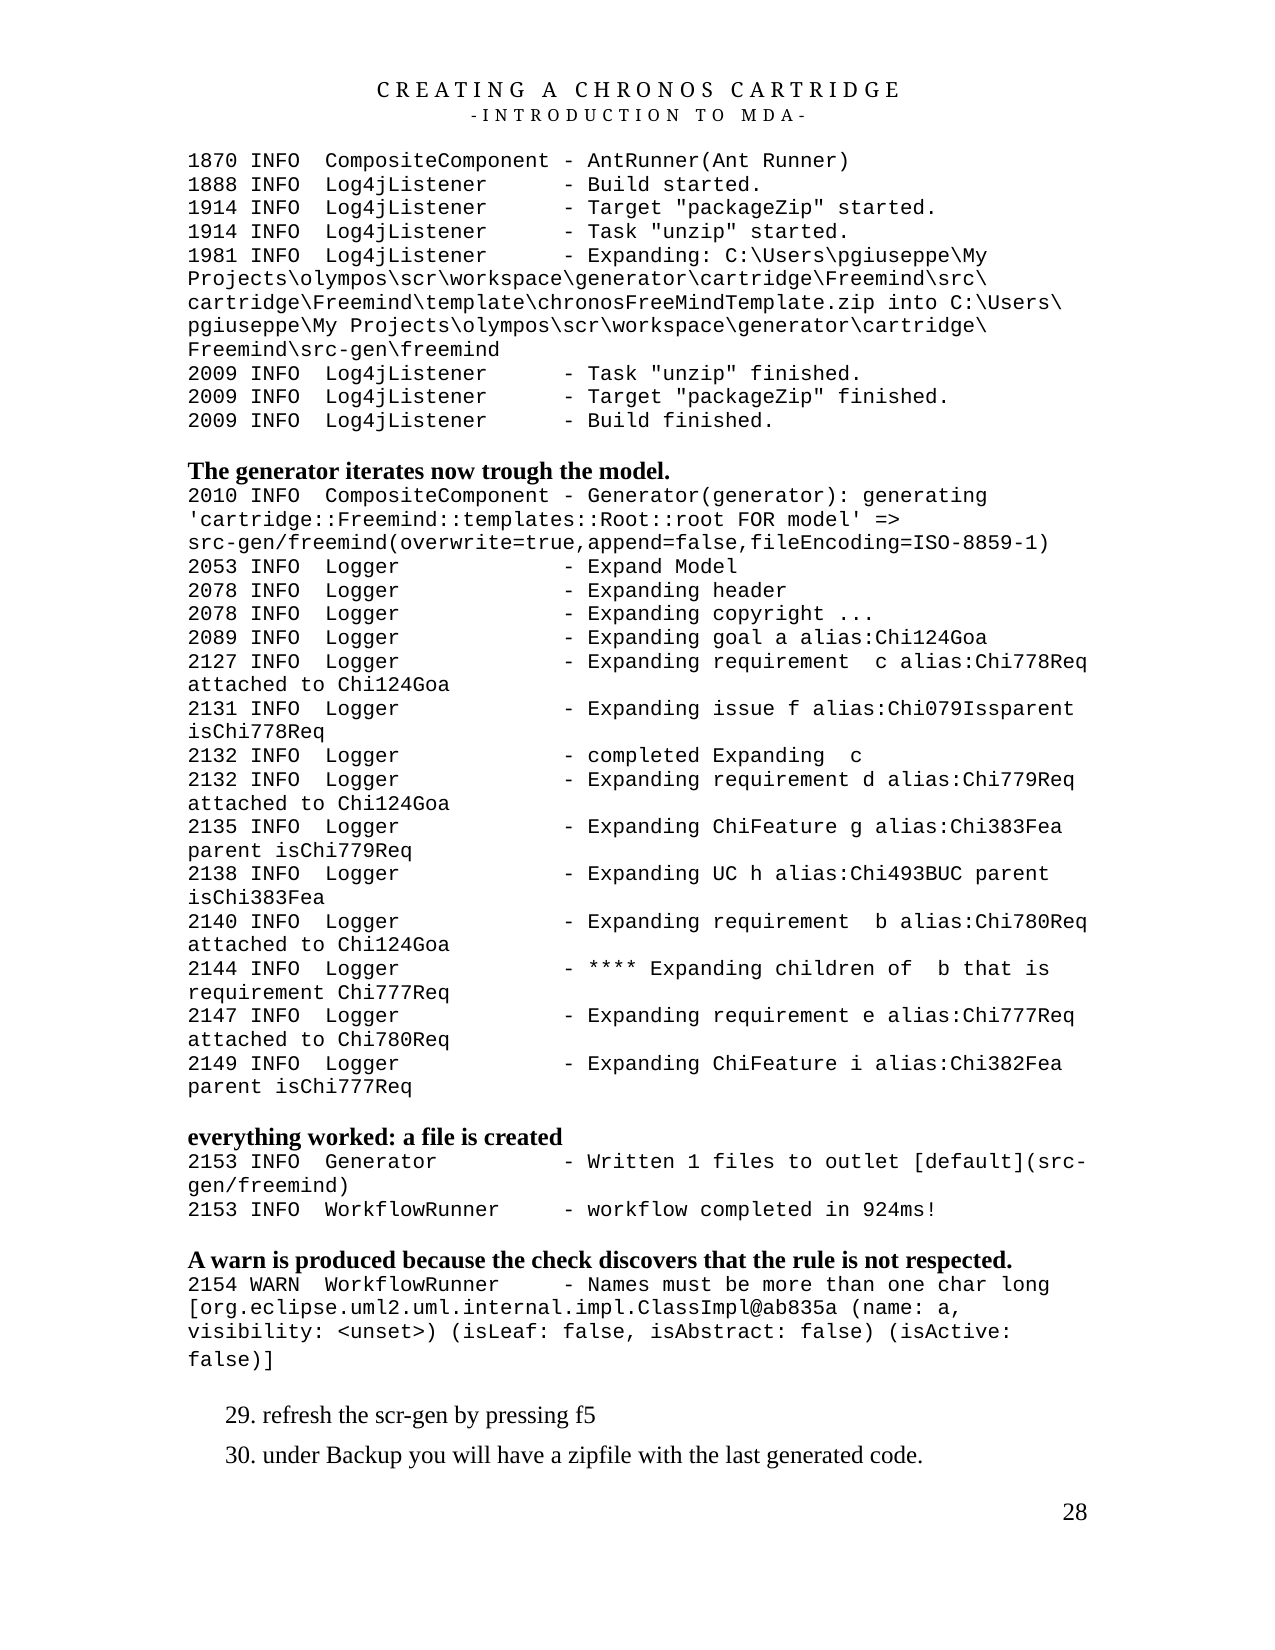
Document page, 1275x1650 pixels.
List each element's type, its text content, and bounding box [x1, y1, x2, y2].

text 2154 WARN WorkflowRunner - Names must be more than one char long [org.eclipse.uml2.uml.internal.impl.ClassImpl@ab835a (name: a, visibility: <unset>) (isLeaf: false, isAbstract: false) (isActive: false)] [187, 1273, 1087, 1401]
text 2010 INFO CompositeComponent - Generator(generator): generating 'cartridge::Freemind::templates::Root::root FOR model' => src-gen/freemind(overwrite=true,append=false,fileEncoding=ISO-8859-1) [187, 485, 1087, 556]
text 1914 INFO Log4jListener - Target "packageZip" started. [187, 197, 1087, 221]
text The generator iterates now trough the model. [187, 457, 1087, 485]
text 2131 INFO Logger - Expanding issue f alias:Chi079Issparent isChi778Req [187, 698, 1087, 745]
text 2009 INFO Log4jListener - Build finished. [187, 410, 1087, 434]
text 2078 INFO Logger - Expanding copyright ... [187, 603, 1087, 627]
text 2138 INFO Logger - Expanding UC h alias:Chi493BUC parent isChi383Fea [187, 863, 1087, 911]
text 2009 INFO Log4jListener - Task "unzip" finished. [187, 363, 1087, 386]
list refresh the scr-gen by pressing f5 [225, 1401, 1087, 1428]
text 2153 INFO WorkflowRunner - workflow completed in 924ms! [187, 1198, 1087, 1222]
text 1888 INFO Log4jListener - Build started. [187, 174, 1087, 197]
text 2153 INFO Generator - Written 1 files to outlet [default](src-gen/freemind) [187, 1151, 1087, 1198]
text 2053 INFO Logger - Expand Model [187, 556, 1087, 580]
text 2009 INFO Log4jListener - Target "packageZip" finished. [187, 386, 1087, 410]
text 2147 INFO Logger - Expanding requirement e alias:Chi777Req attached to Chi780Req [187, 1005, 1087, 1053]
text 2089 INFO Logger - Expanding goal a alias:Chi124Goa [187, 627, 1087, 651]
text 2132 INFO Logger - Expanding requirement d alias:Chi779Req attached to Chi124Goa [187, 769, 1087, 816]
text 2078 INFO Logger - Expanding header [187, 580, 1087, 603]
text everything worked: a file is created [187, 1123, 1087, 1151]
text 2135 INFO Logger - Expanding ChiFeature g alias:Chi383Fea parent isChi779Req [187, 816, 1087, 863]
text 2132 INFO Logger - completed Expanding c [187, 745, 1087, 769]
text 2127 INFO Logger - Expanding requirement c alias:Chi778Req attached to Chi124Goa [187, 651, 1087, 698]
list under Backup you will have a zipfile with the last generated code. [225, 1441, 1087, 1469]
text 2140 INFO Logger - Expanding requirement b alias:Chi780Req attached to Chi124Goa [187, 911, 1087, 958]
text 1914 INFO Log4jListener - Task "unzip" started. [187, 221, 1087, 244]
text A warn is produced because the check discovers that the rule is not respected. [187, 1246, 1087, 1273]
text 1870 INFO CompositeComponent - AntRunner(Ant Runner) [187, 150, 1087, 174]
text 1981 INFO Log4jListener - Expanding: C:\Users\pgiuseppe\My Projects\olympos\scr\workspace\generator\cartridge\Freemind\src\cartridge\Freemind\template\chronosFreeMindTemplate.zip into C:\Users\pgiuseppe\My Projects\olympos\scr\workspace\generator\cartridge\Freemind\src-gen\freemind [187, 244, 1087, 363]
text 2144 INFO Logger - **** Expanding children of b that is requirement Chi777Req [187, 958, 1087, 1005]
text 2149 INFO Logger - Expanding ChiFeature i alias:Chi382Fea parent isChi777Req [187, 1053, 1087, 1100]
